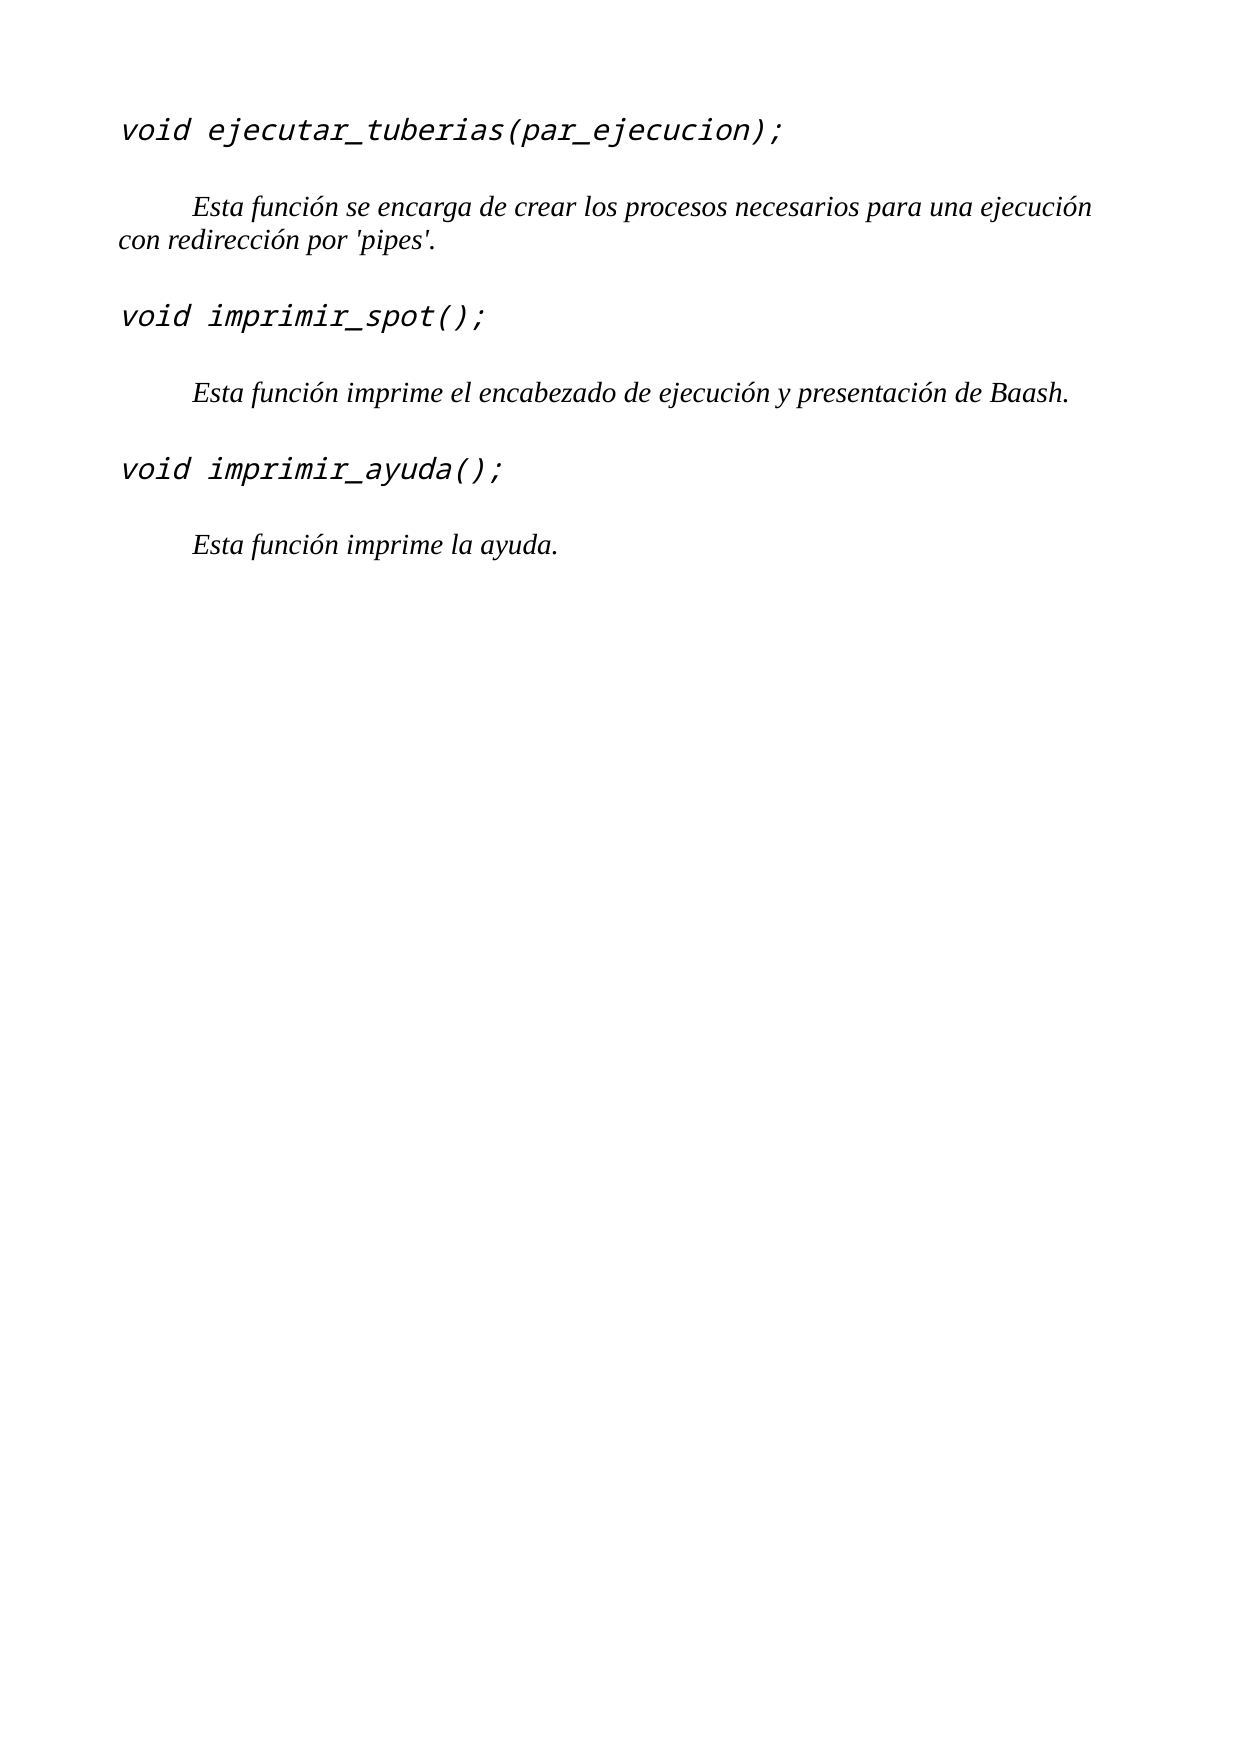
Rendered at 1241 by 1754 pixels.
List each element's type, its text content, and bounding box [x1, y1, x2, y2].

text Esta función imprime el encabezado de ejecución y presentación de Baash. [118, 375, 1122, 408]
text void imprimir_spot(); [118, 296, 1122, 335]
text void ejecutar_tuberias(par_ejecucion); [118, 109, 1122, 149]
text Esta función imprime la ayuda. [118, 527, 1122, 561]
text Esta función se encarga de crear los procesos necesarios para una ejecución con redirección por 'pipes'. [118, 189, 1122, 256]
text void imprimir_ayuda(); [118, 448, 1122, 488]
